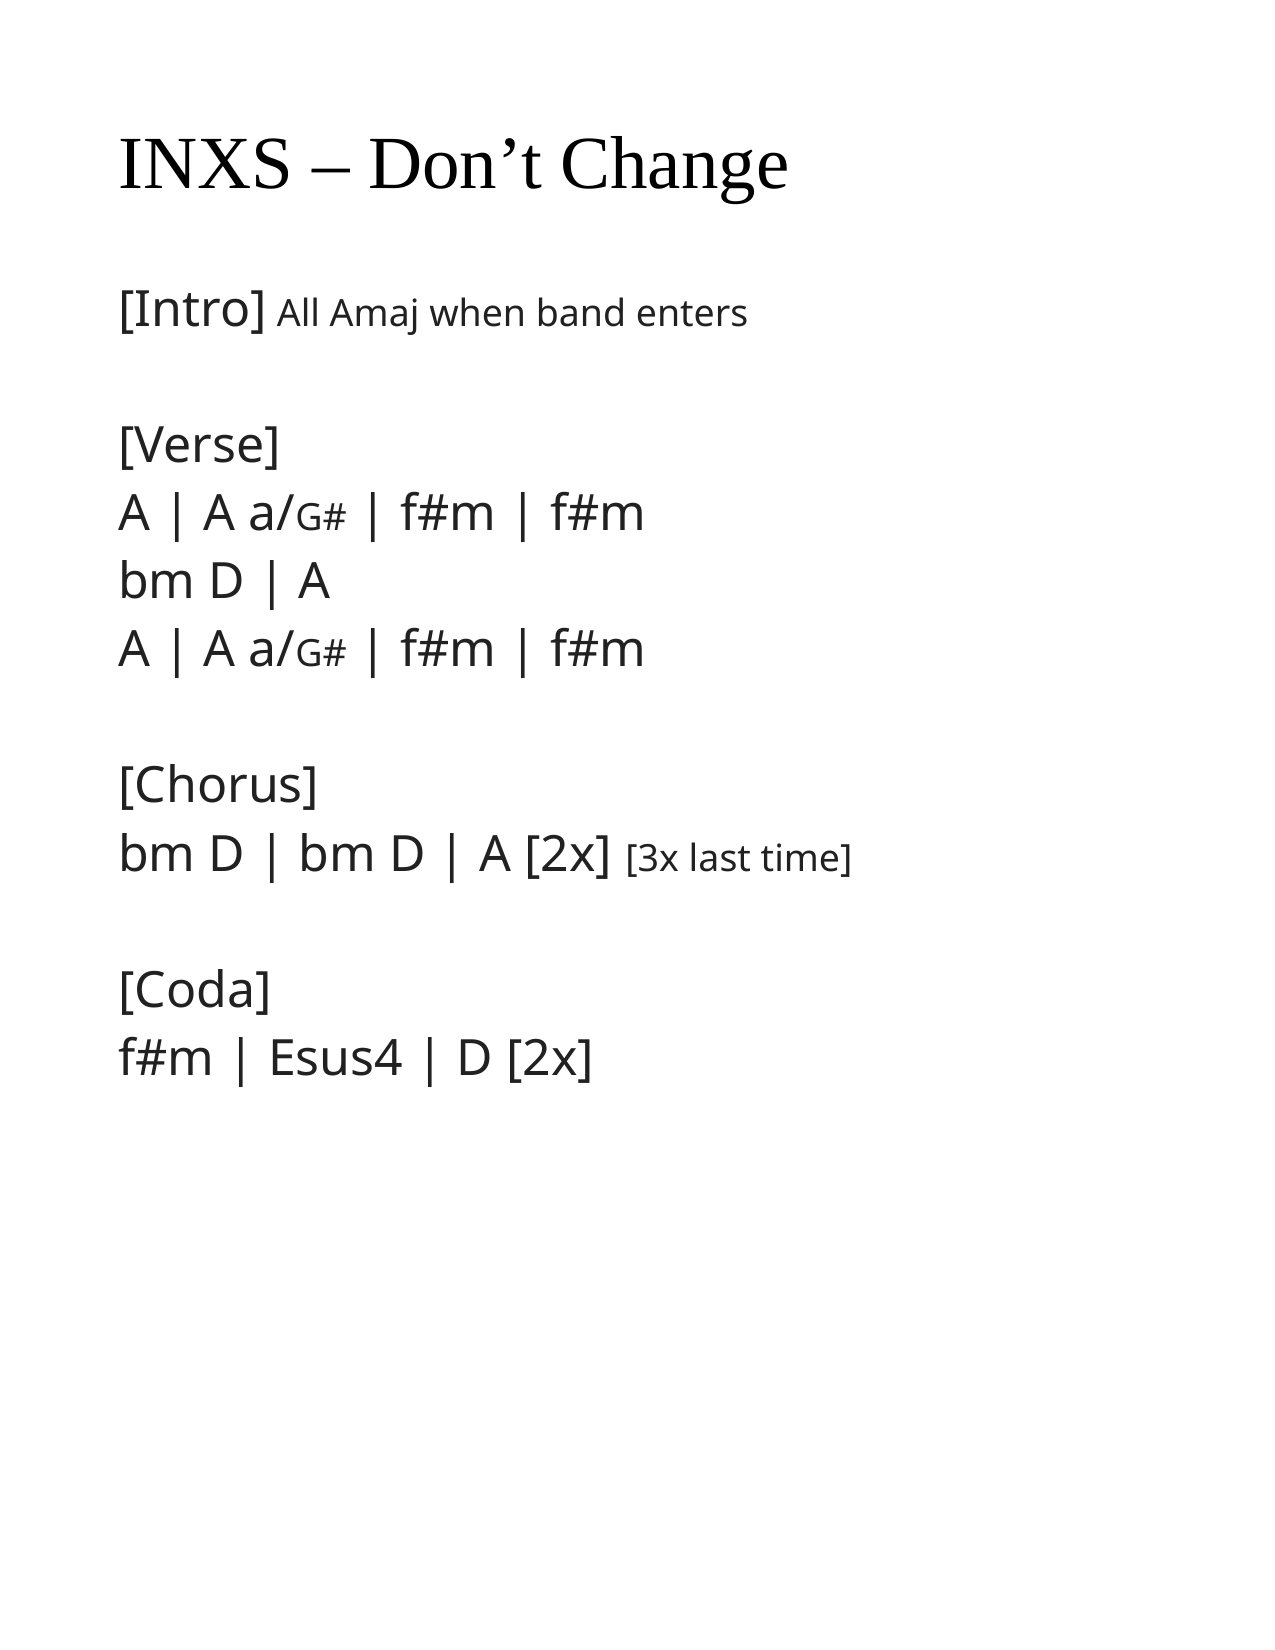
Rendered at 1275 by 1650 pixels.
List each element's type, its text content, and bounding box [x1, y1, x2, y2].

text A | A a/G# | f#m | f#m [118, 477, 1157, 545]
text A | A a/G# | f#m | f#m [118, 613, 1157, 681]
text [Verse] [118, 409, 1157, 477]
text [Chorus] [118, 749, 1157, 817]
text [Intro] All Amaj when band enters [118, 272, 1157, 341]
text f#m | Esus4 | D [2x] [118, 1022, 1157, 1090]
text bm D | bm D | A [2x] [3x last time] [118, 817, 1157, 886]
text INXS – Don’t Change [118, 118, 1157, 204]
text bm D | A [118, 545, 1157, 613]
text [Coda] [118, 954, 1157, 1022]
